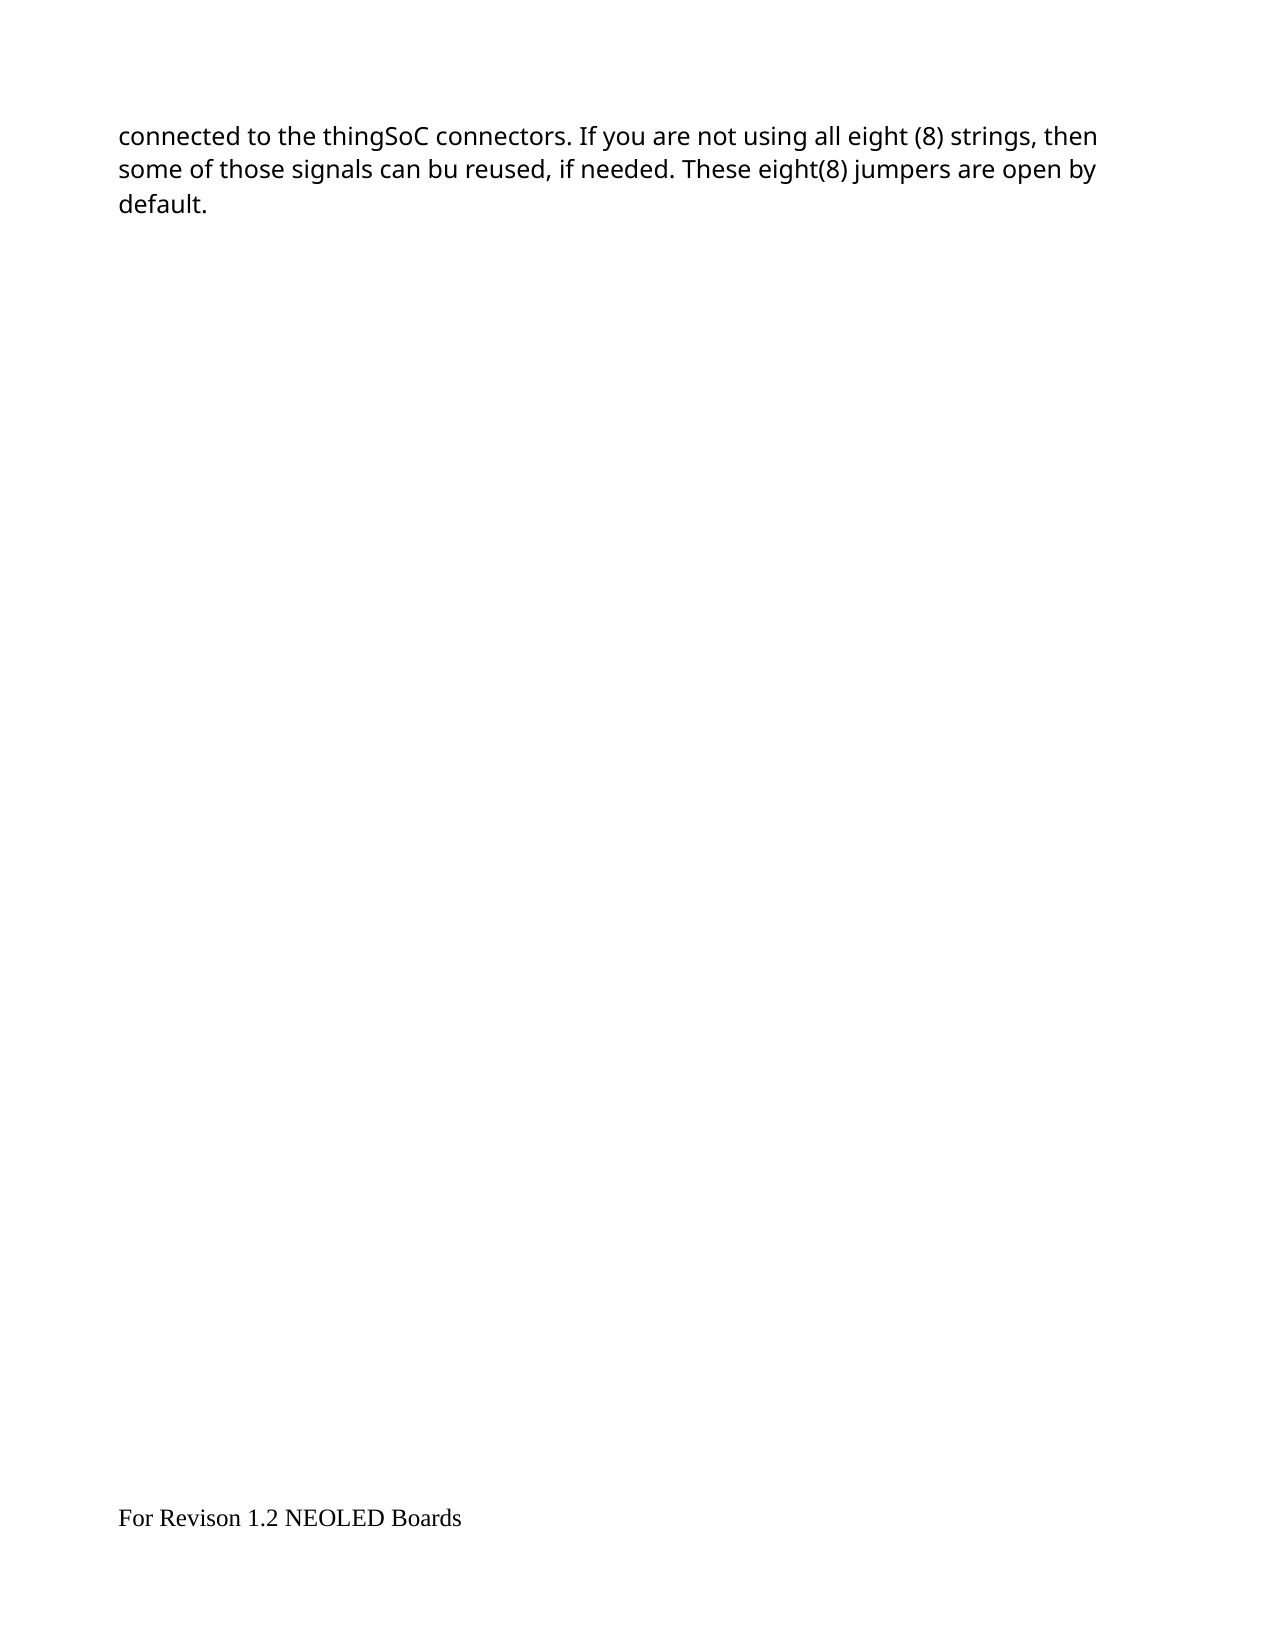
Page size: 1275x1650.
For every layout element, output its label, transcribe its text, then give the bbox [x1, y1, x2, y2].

text connected to the thingSoC connectors. If you are not using all eight (8) strings, then some of those signals can bu reused, if needed. These eight(8) jumpers are open by default. [118, 118, 1157, 220]
